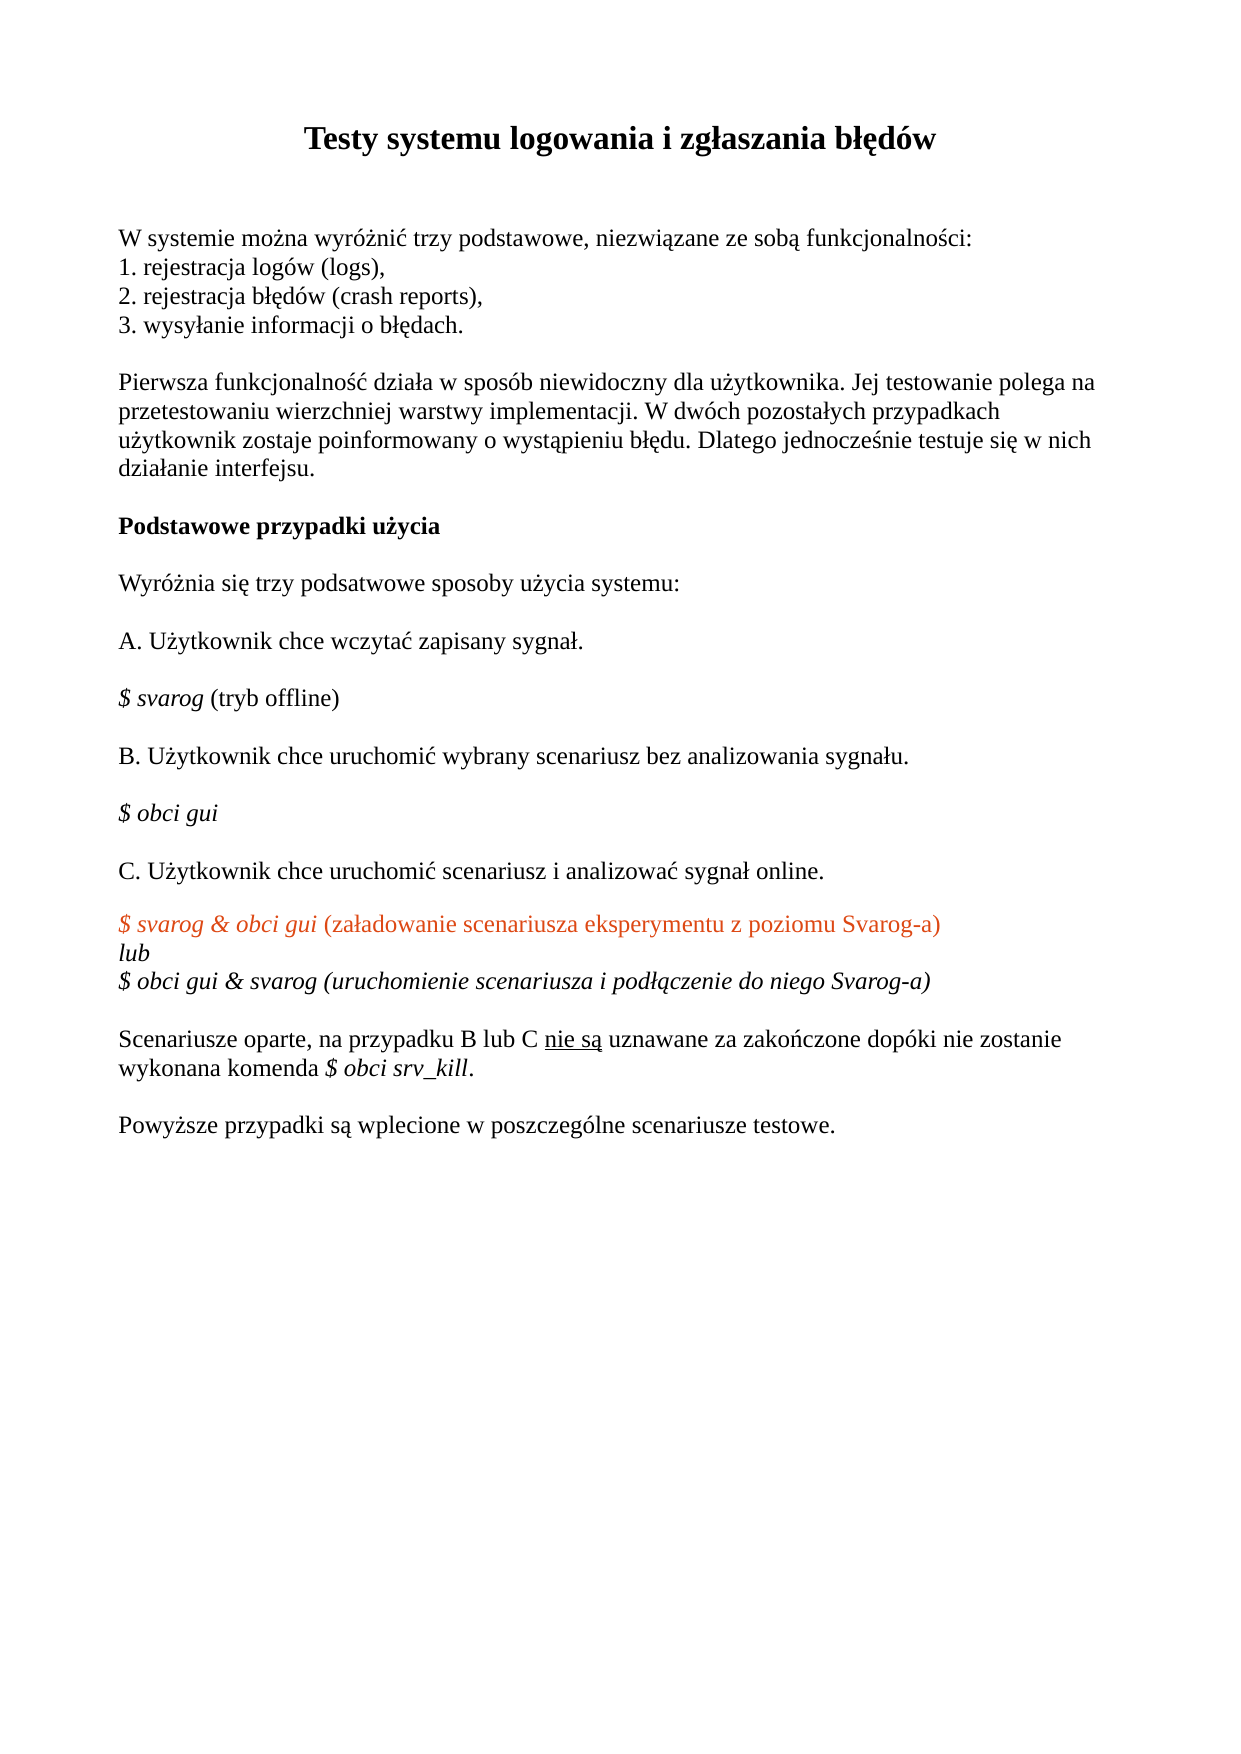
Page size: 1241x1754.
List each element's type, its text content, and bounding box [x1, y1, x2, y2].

text Pierwsza funkcjonalność działa w sposób niewidoczny dla użytkownika. Jej testowanie polega na przetestowaniu wierzchniej warstwy implementacji. W dwóch pozostałych przypadkach użytkownik zostaje poinformowany o wystąpieniu błędu. Dlatego jednocześnie testuje się w nich działanie interfejsu. [118, 367, 1122, 482]
text C. Użytkownik chce uruchomić scenariusz i analizować sygnał online. [118, 856, 1122, 885]
text $ svarog (tryb offline) [118, 683, 1122, 712]
text Testy systemu logowania i zgłaszania błędów [118, 118, 1122, 156]
text 1. rejestracja logów (logs), [118, 252, 1122, 281]
text $ svarog & obci gui (załadowanie scenariusza eksperymentu z poziomu Svarog-a) [118, 909, 1122, 938]
text $ obci gui & svarog (uruchomienie scenariusza i podłączenie do niego Svarog-a) [118, 966, 1122, 995]
text $ obci gui [118, 798, 1122, 827]
text B. Użytkownik chce uruchomić wybrany scenariusz bez analizowania sygnału. [118, 741, 1122, 770]
text lub [118, 938, 1122, 966]
text 2. rejestracja błędów (crash reports), [118, 281, 1122, 310]
text A. Użytkownik chce wczytać zapisany sygnał. [118, 626, 1122, 655]
text Podstawowe przypadki użycia [118, 511, 1122, 540]
text Wyróżnia się trzy podsatwowe sposoby użycia systemu: [118, 568, 1122, 597]
text Scenariusze oparte, na przypadku B lub C nie są uznawane za zakończone dopóki nie zostanie wykonana komenda $ obci srv_kill. [118, 1024, 1122, 1081]
text W systemie można wyróżnić trzy podstawowe, niezwiązane ze sobą funkcjonalności: [118, 223, 1122, 252]
text Powyższe przypadki są wplecione w poszczególne scenariusze testowe. [118, 1110, 1122, 1139]
text 3. wysyłanie informacji o błędach. [118, 310, 1122, 338]
